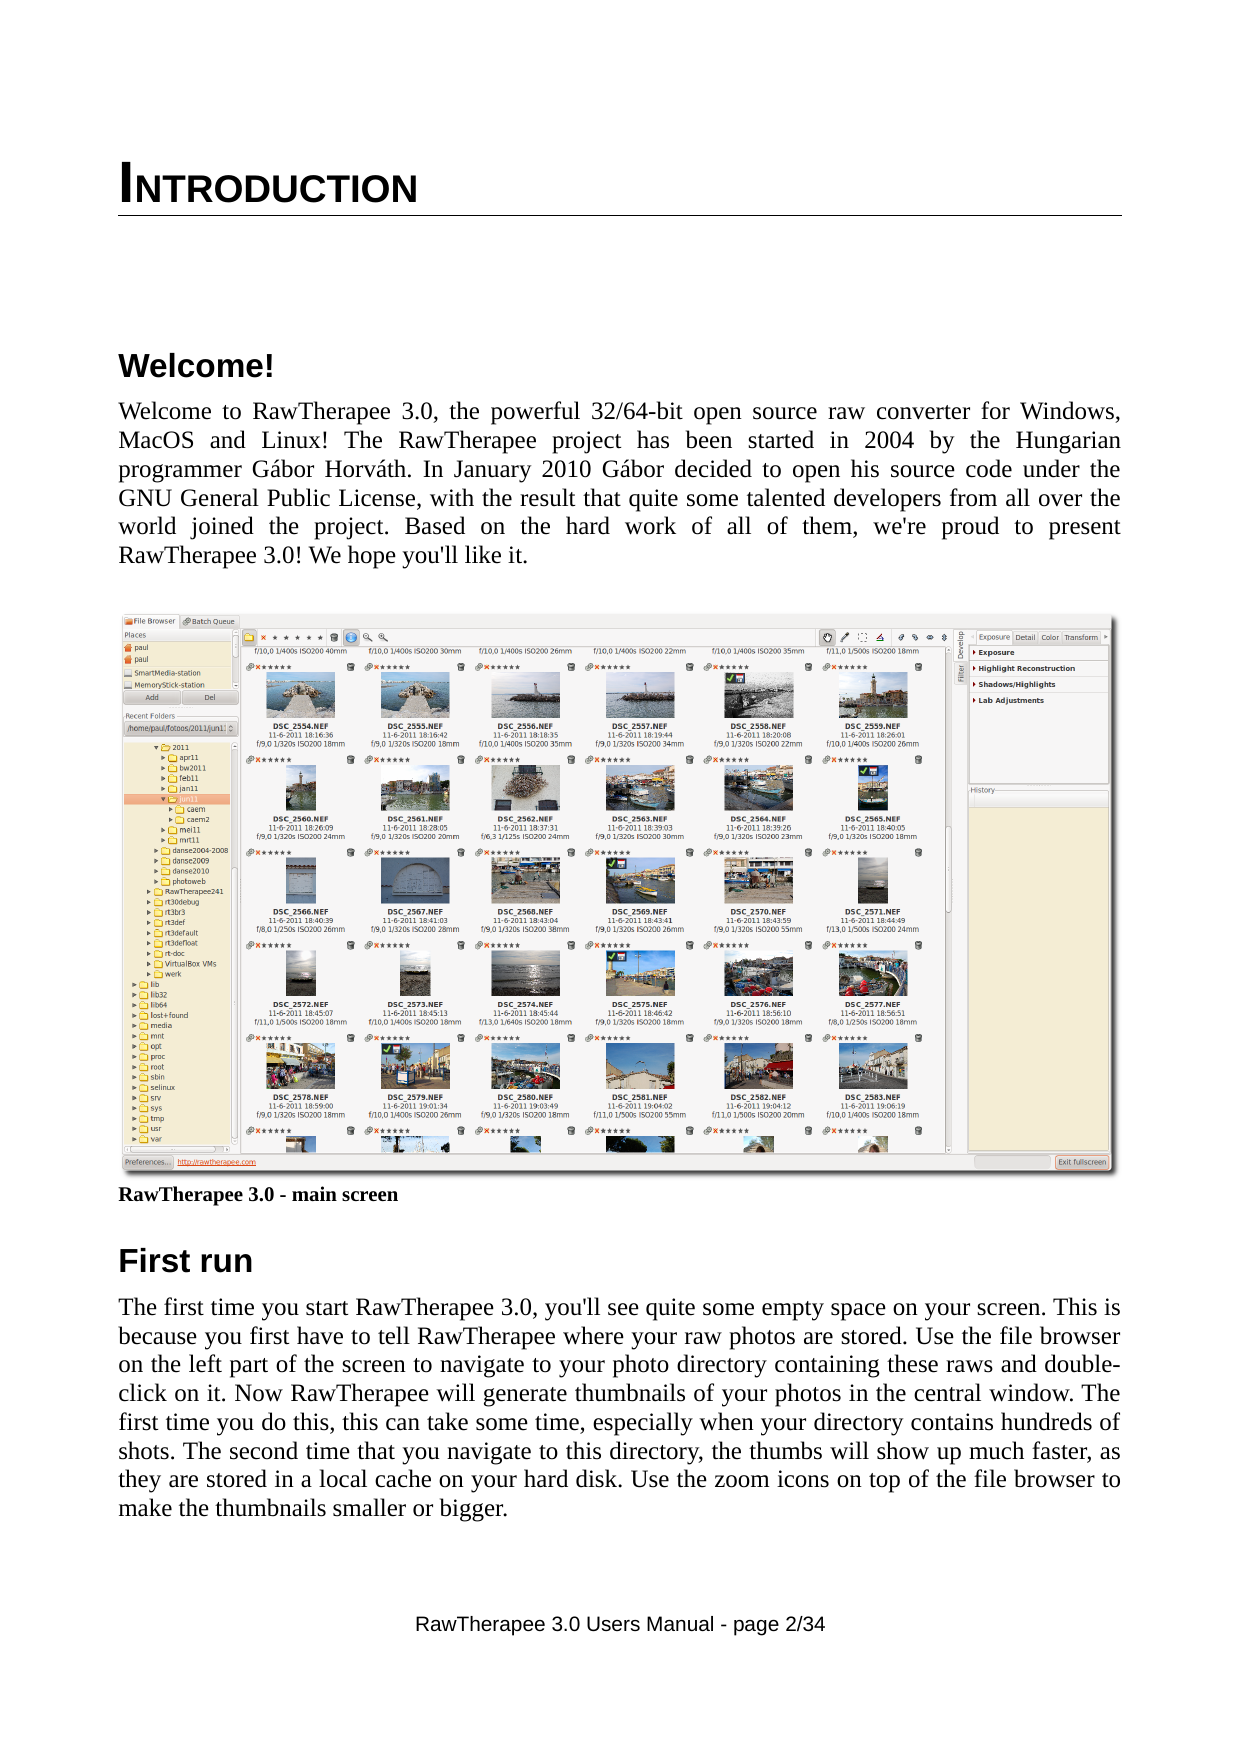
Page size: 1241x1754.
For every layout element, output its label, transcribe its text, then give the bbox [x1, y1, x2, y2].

subtitle First run [118, 1241, 1122, 1280]
picture [118, 610, 1123, 1182]
text Welcome to RawTherapee 3.0, the powerful 32/64-bit open source raw converter for Windows, MacOS and Linux! The RawTherapee project has been started in 2004 by the Hungarian programmer Gábor Horváth. In January 2010 Gábor decided to open his source code under the GNU General Public License, with the result that quite some talented developers from all over the world joined the project. Based on the hard work of all of them, we're proud to present RawTherapee 3.0! We hope you'll like it. [118, 396, 1122, 569]
subtitle Introduction [118, 148, 1122, 215]
text The first time you start RawTherapee 3.0, you'll see quite some empty space on your screen. This is because you first have to tell RawTherapee where your raw photos are stored. Use the file browser on the left part of the screen to navigate to your photo directory containing these raws and double-click on it. Now RawTherapee will generate thumbnails of your photos in the central window. The first time you do this, this can take some time, especially when your directory contains hundreds of shots. The second time that you navigate to this directory, the thumbs will show up much faster, as they are stored in a local cache on your hard disk. Use the zoom icons on top of the file browser to make the thumbnails smaller or bigger. [118, 1292, 1122, 1522]
text RawTherapee 3.0 - main screen [118, 1182, 1122, 1206]
subtitle Welcome! [118, 346, 1122, 384]
